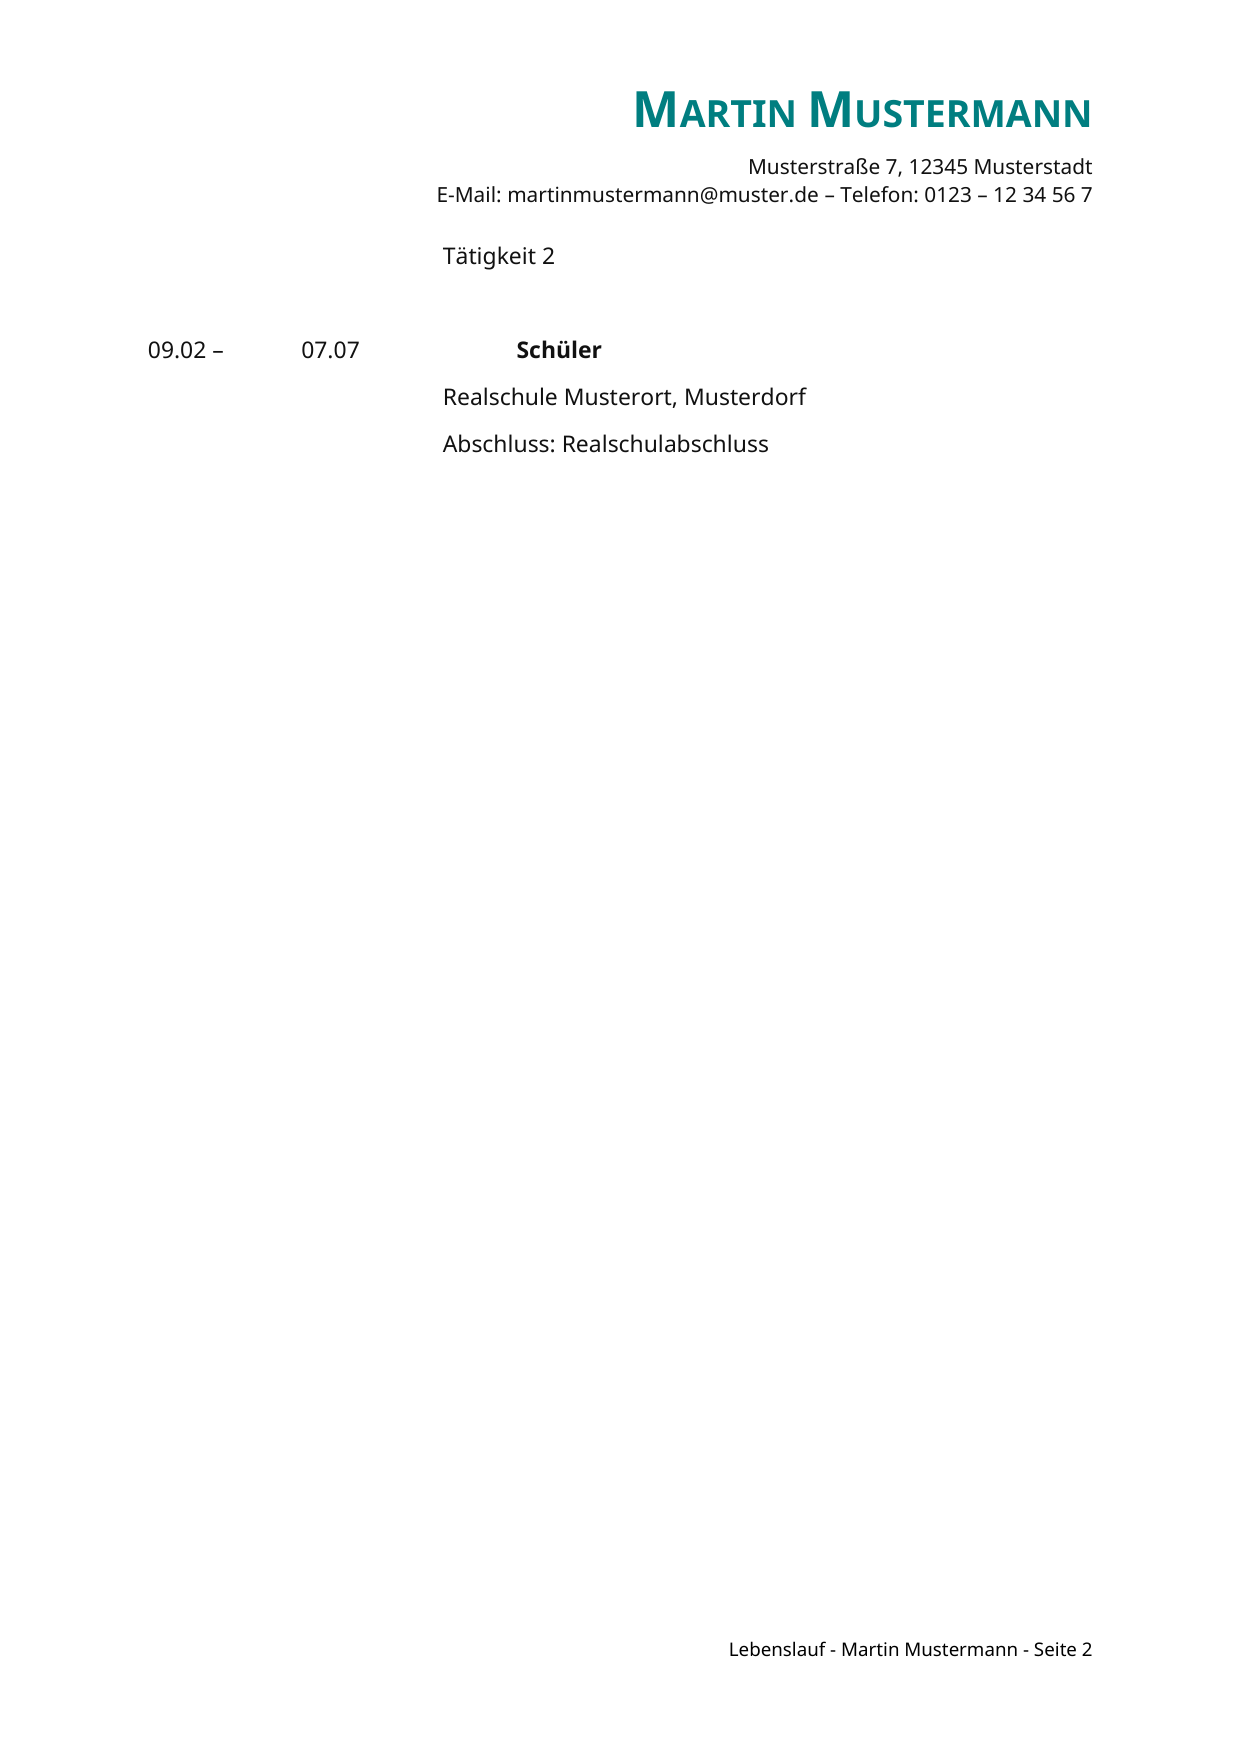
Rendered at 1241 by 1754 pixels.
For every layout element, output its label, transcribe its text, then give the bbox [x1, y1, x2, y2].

text 09.02 – 07.07 Schüler [148, 334, 1093, 365]
text Abschluss: Realschulabschluss [369, 428, 1093, 459]
text Tätigkeit 2 [369, 240, 1093, 271]
text Realschule Musterort, Musterdorf [369, 381, 1093, 412]
